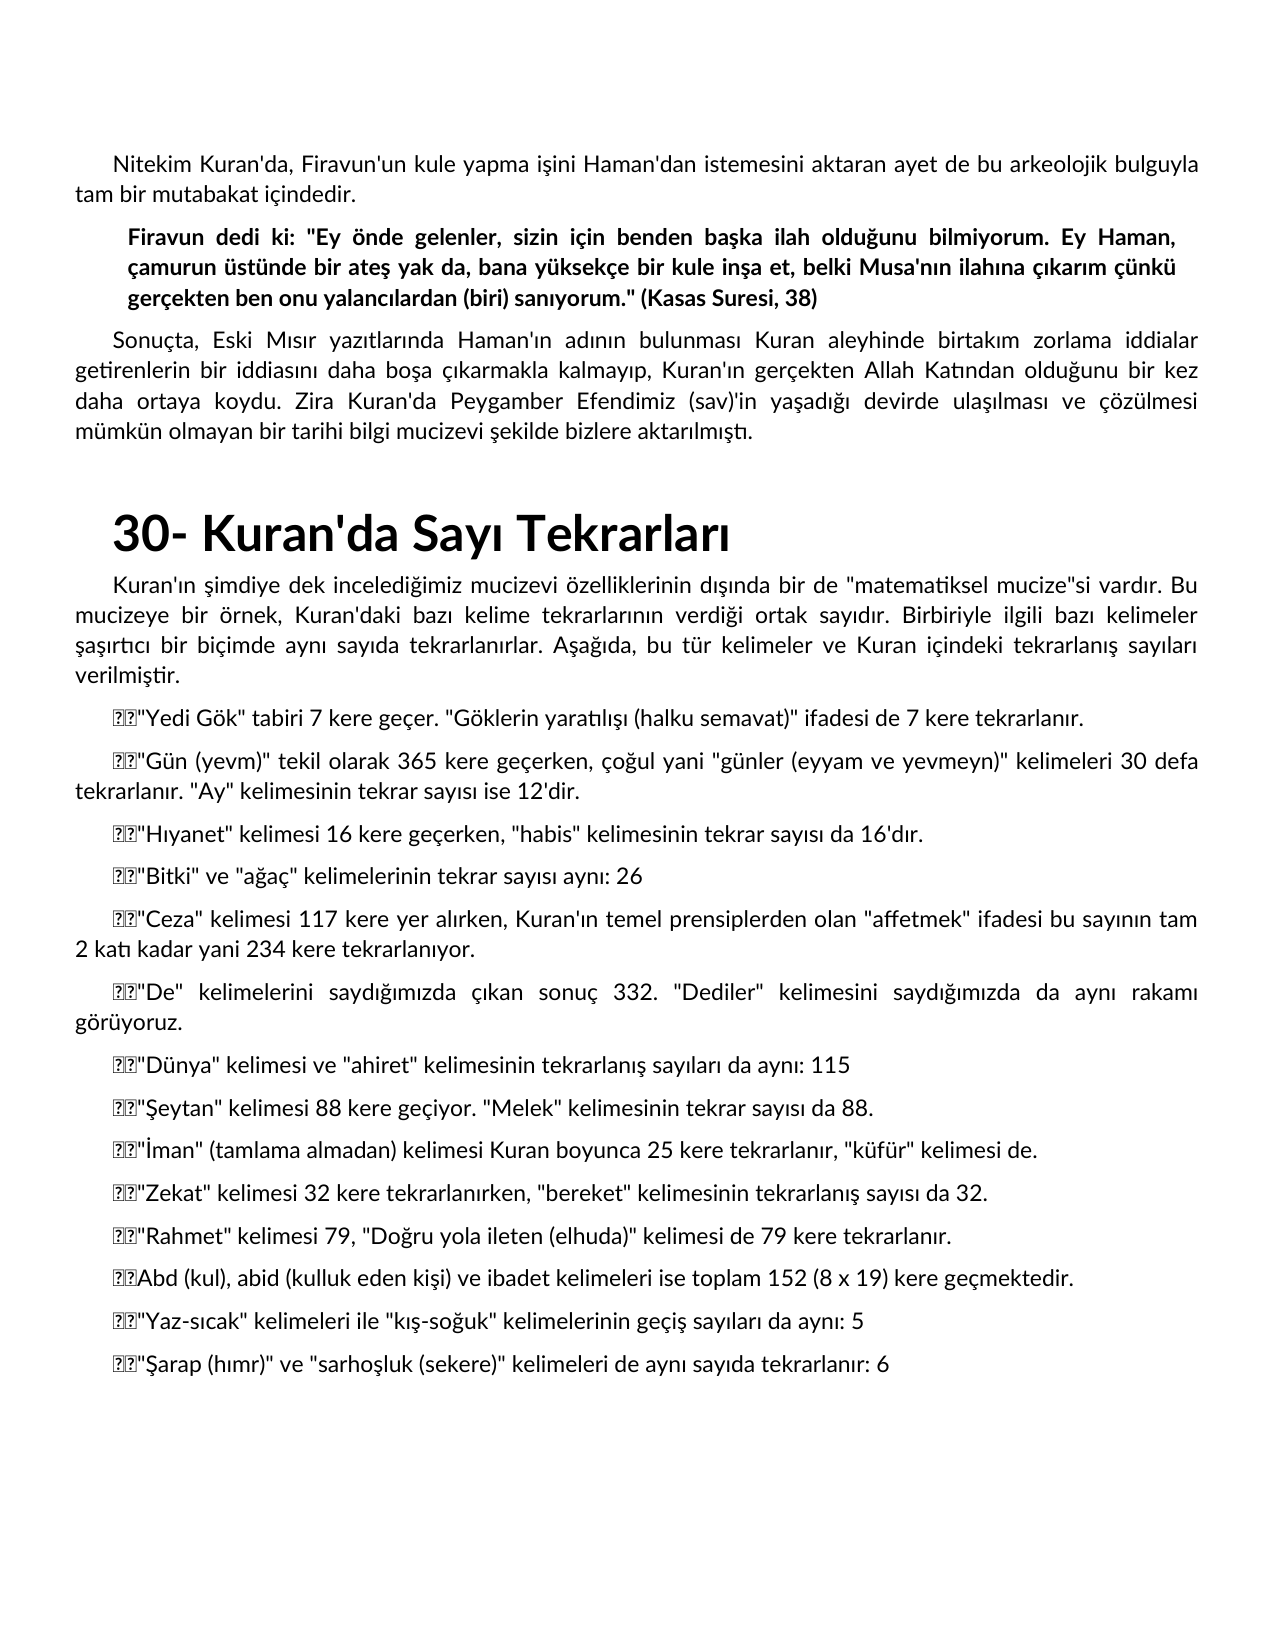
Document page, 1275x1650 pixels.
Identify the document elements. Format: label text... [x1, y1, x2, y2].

text "Yedi Gök" tabiri 7 kere geçer. "Göklerin yaratılışı (halku semavat)" ifadesi de 7 kere tekrarlanır. [75, 704, 1200, 731]
text "Dünya" kelimesi ve "ahiret" kelimesinin tekrarlanış sayıları da aynı: 115 [75, 1051, 1200, 1078]
text "Hıyanet" kelimesi 16 kere geçerken, "habis" kelimesinin tekrar sayısı da 16'dır. [75, 819, 1200, 847]
text "Gün (yevm)" tekil olarak 365 kere geçerken, çoğul yani "günler (eyyam ve yevmeyn)" kelimeleri 30 defa tekrarlanır. "Ay" kelimesinin tekrar sayısı ise 12'dir. [75, 746, 1200, 804]
text "Ceza" kelimesi 117 kere yer alırken, Kuran'ın temel prensiplerden olan "affetmek" ifadesi bu sayının tam 2 katı kadar yani 234 kere tekrarlanıyor. [75, 905, 1200, 962]
text "Şarap (hımr)" ve "sarhoşluk (sekere)" kelimeleri de aynı sayıda tekrarlanır: 6 [75, 1349, 1200, 1377]
text "De" kelimelerini saydığımızda çıkan sonuç 332. "Dediler" kelimesini saydığımızda da aynı rakamı görüyoruz. [75, 978, 1200, 1035]
text Abd (kul), abid (kulluk eden kişi) ve ibadet kelimeleri ise toplam 152 (8 x 19) kere geçmektedir. [75, 1264, 1200, 1292]
text Sonuçta, Eski Mısır yazıtlarında Haman'ın adının bulunması Kuran aleyhinde birtakım zorlama iddialar getirenlerin bir iddiasını daha boşa çıkarmakla kalmayıp, Kuran'ın gerçekten Allah Katından olduğunu bir kez daha ortaya koydu. Zira Kuran'da Peygamber Efendimiz (sav)'in yaşadığı devirde ulaşılması ve çözülmesi mümkün olmayan bir tarihi bilgi mucizevi şekilde bizlere aktarılmıştı. [75, 326, 1200, 444]
text "Zekat" kelimesi 32 kere tekrarlanırken, "bereket" kelimesinin tekrarlanış sayısı da 32. [75, 1179, 1200, 1206]
text "Rahmet" kelimesi 79, "Doğru yola ileten (elhuda)" kelimesi de 79 kere tekrarlanır. [75, 1221, 1200, 1249]
text "Yaz-sıcak" kelimeleri ile "kış-soğuk" kelimelerinin geçiş sayıları da aynı: 5 [75, 1307, 1200, 1334]
subtitle 30- Kuran'da Sayı Tekrarları [112, 502, 1200, 562]
text "Bitki" ve "ağaç" kelimelerinin tekrar sayısı aynı: 26 [75, 862, 1200, 889]
text "Şeytan" kelimesi 88 kere geçiyor. "Melek" kelimesinin tekrar sayısı da 88. [75, 1093, 1200, 1121]
text Firavun dedi ki: "Ey önde gelenler, sizin için benden başka ilah olduğunu bilmiyorum. Ey Haman, çamurun üstünde bir ateş yak da, bana yüksekçe bir kule inşa et, belki Musa'nın ilahına çıkarım çünkü gerçekten ben onu yalancılardan (biri) sanıyorum." (Kasas Suresi, 38) [127, 223, 1177, 311]
text "İman" (tamlama almadan) kelimesi Kuran boyunca 25 kere tekrarlanır, "küfür" kelimesi de. [75, 1136, 1200, 1163]
text Nitekim Kuran'da, Firavun'un kule yapma işini Haman'dan istemesini aktaran ayet de bu arkeolojik bulguyla tam bir mutabakat içindedir. [75, 150, 1200, 208]
text Kuran'ın şimdiye dek incelediğimiz mucizevi özelliklerinin dışında bir de "matematiksel mucize"si vardır. Bu mucizeye bir örnek, Kuran'daki bazı kelime tekrarlarının verdiği ortak sayıdır. Birbiriyle ilgili bazı kelimeler şaşırtıcı bir biçimde aynı sayıda tekrarlanırlar. Aşağıda, bu tür kelimeler ve Kuran içindeki tekrarlanış sayıları verilmiştir. [75, 570, 1200, 688]
